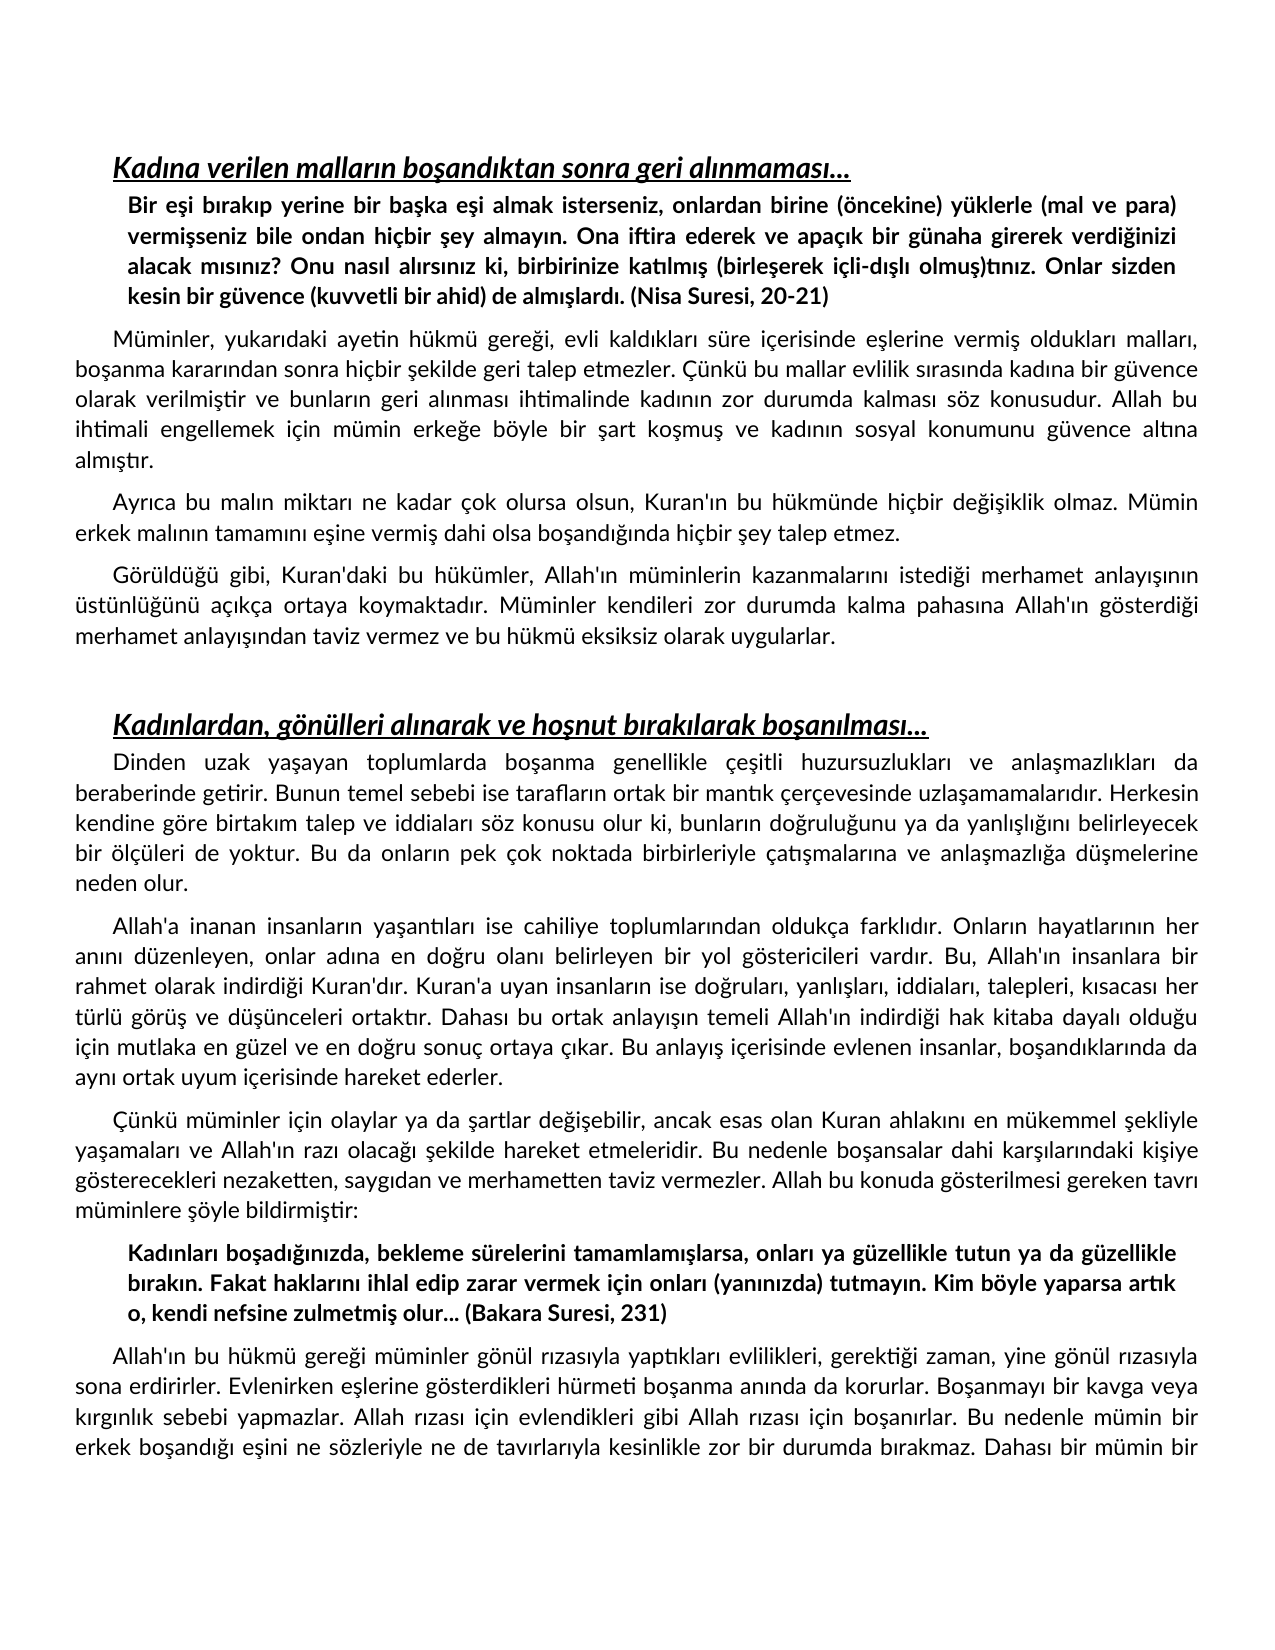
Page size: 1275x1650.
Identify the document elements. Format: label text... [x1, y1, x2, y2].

text Allah'ın bu hükmü gereği müminler gönül rızasıyla yaptıkları evlilikleri, gerektiği zaman, yine gönül rızasıyla sona erdirirler. Evlenirken eşlerine gösterdikleri hürmeti boşanma anında da korurlar. Boşanmayı bir kavga veya kırgınlık sebebi yapmazlar. Allah rızası için evlendikleri gibi Allah rızası için boşanırlar. Bu nedenle mümin bir erkek boşandığı eşini ne sözleriyle ne de tavırlarıyla kesinlikle zor bir durumda bırakmaz. Dahası bir mümin bir [75, 1342, 1200, 1460]
text Allah'a inanan insanların yaşantıları ise cahiliye toplumlarından oldukça farklıdır. Onların hayatlarının her anını düzenleyen, onlar adına en doğru olanı belirleyen bir yol göstericileri vardır. Bu, Allah'ın insanlara bir rahmet olarak indirdiği Kuran'dır. Kuran'a uyan insanların ise doğruları, yanlışları, iddiaları, talepleri, kısacası her türlü görüş ve düşünceleri ortaktır. Dahası bu ortak anlayışın temeli Allah'ın indirdiği hak kitaba dayalı olduğu için mutlaka en güzel ve en doğru sonuç ortaya çıkar. Bu anlayış içerisinde evlenen insanlar, boşandıklarında da aynı ortak uyum içerisinde hareket ederler. [75, 912, 1200, 1090]
text Dinden uzak yaşayan toplumlarda boşanma genellikle çeşitli huzursuzlukları ve anlaşmazlıkları da beraberinde getirir. Bunun temel sebebi ise tarafların ortak bir mantık çerçevesinde uzlaşamamalarıdır. Herkesin kendine göre birtakım talep ve iddiaları söz konusu olur ki, bunların doğruluğunu ya da yanlışlığını belirleyecek bir ölçüleri de yoktur. Bu da onların pek çok noktada birbirleriyle çatışmalarına ve anlaşmazlığa düşmelerine neden olur. [75, 748, 1200, 896]
text Görüldüğü gibi, Kuran'daki bu hükümler, Allah'ın müminlerin kazanmalarını istediği merhamet anlayışının üstünlüğünü açıkça ortaya koymaktadır. Müminler kendileri zor durumda kalma pahasına Allah'ın gösterdiği merhamet anlayışından taviz vermez ve bu hükmü eksiksiz olarak uygularlar. [75, 561, 1200, 649]
subtitle Kadınlardan, gönülleri alınarak ve hoşnut bırakılarak boşanılması... [112, 707, 1200, 742]
text Kadınları boşadığınızda, bekleme sürelerini tamamlamışlarsa, onları ya güzellikle tutun ya da güzellikle bırakın. Fakat haklarını ihlal edip zarar vermek için onları (yanınızda) tutmayın. Kim böyle yaparsa artık o, kendi nefsine zulmetmiş olur... (Bakara Suresi, 231) [127, 1239, 1177, 1327]
subtitle Kadına verilen malların boşandıktan sonra geri alınmaması... [112, 150, 1200, 185]
text Müminler, yukarıdaki ayetin hükmü gereği, evli kaldıkları süre içerisinde eşlerine vermiş oldukları malları, boşanma kararından sonra hiçbir şekilde geri talep etmezler. Çünkü bu mallar evlilik sırasında kadına bir güvence olarak verilmiştir ve bunların geri alınması ihtimalinde kadının zor durumda kalması söz konusudur. Allah bu ihtimali engellemek için mümin erkeğe böyle bir şart koşmuş ve kadının sosyal konumunu güvence altına almıştır. [75, 324, 1200, 473]
text Çünkü müminler için olaylar ya da şartlar değişebilir, ancak esas olan Kuran ahlakını en mükemmel şekliyle yaşamaları ve Allah'ın razı olacağı şekilde hareket etmeleridir. Bu nedenle boşansalar dahi karşılarındaki kişiye gösterecekleri nezaketten, saygıdan ve merhametten taviz vermezler. Allah bu konuda gösterilmesi gereken tavrı müminlere şöyle bildirmiştir: [75, 1105, 1200, 1223]
text Ayrıca bu malın miktarı ne kadar çok olursa olsun, Kuran'ın bu hükmünde hiçbir değişiklik olmaz. Mümin erkek malının tamamını eşine vermiş dahi olsa boşandığında hiçbir şey talep etmez. [75, 488, 1200, 546]
text Bir eşi bırakıp yerine bir başka eşi almak isterseniz, onlardan birine (öncekine) yüklerle (mal ve para) vermişseniz bile ondan hiçbir şey almayın. Ona iftira ederek ve apaçık bir günaha girerek verdiğinizi alacak mısınız? Onu nasıl alırsınız ki, birbirinize katılmış (birleşerek içli-dışlı olmuş)tınız. Onlar sizden kesin bir güvence (kuvvetli bir ahid) de almışlardı. (Nisa Suresi, 20-21) [127, 191, 1177, 309]
